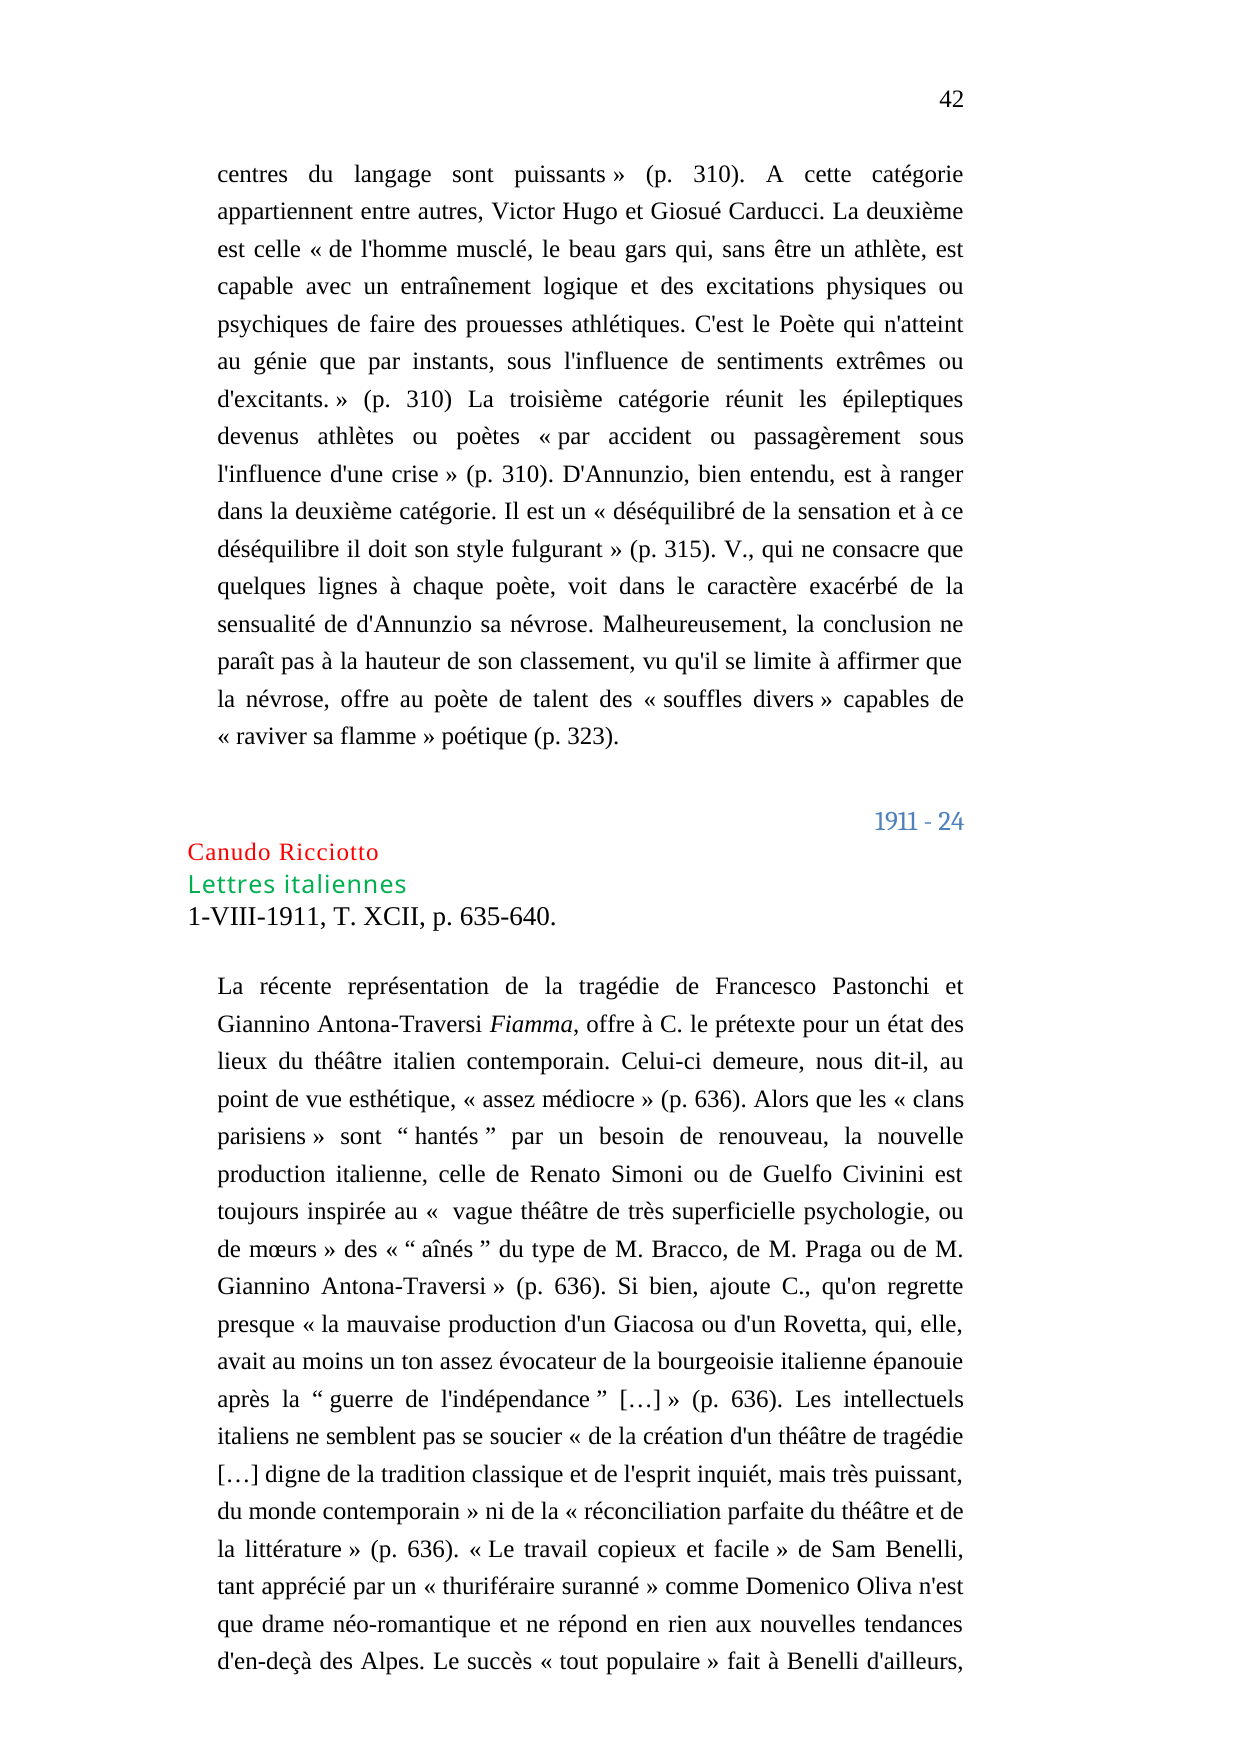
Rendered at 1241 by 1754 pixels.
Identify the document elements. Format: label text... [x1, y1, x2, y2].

text Lettres italiennes [187, 866, 1053, 900]
text centres du langage sont puissants » (p. 310). A cette catégorie appartiennent entre autres, Victor Hugo et Giosué Carducci. La deuxième est celle « de l'homme musclé, le beau gars qui, sans être un athlète, est capable avec un entraînement logique et des excitations physiques ou psychiques de faire des prouesses athlétiques. C'est le Poète qui n'atteint au génie que par instants, sous l'influence de sentiments extrêmes ou d'excitants. » (p. 310) La troisième catégorie réunit les épileptiques devenus athlètes ou poètes « par accident ou passagèrement sous l'influence d'une crise » (p. 310). D'Annunzio, bien entendu, est à ranger dans la deuxième catégorie. Il est un « déséquilibré de la sensation et à ce déséquilibre il doit son style fulgurant » (p. 315). V., qui ne consacre que quelques lignes à chaque poète, voit dans le caractère exacérbé de la sensualité de d'Annunzio sa névrose. Malheureusement, la conclusion ne paraît pas à la hauteur de son classement, vu qu'il se limite à affirmer que la névrose, offre au poète de talent des « souffles divers » capables de « raviver sa flamme » poétique (p. 323). [217, 150, 964, 750]
subtitle 1911 - 24 [217, 800, 964, 837]
text 1-VIII-1911, T. XCII, p. 635-640. [187, 900, 1131, 931]
text La récente représentation de la tragédie de Francesco Pastonchi et Giannino Antona-Traversi Fiamma, offre à C. le prétexte pour un état des lieux du théâtre italien contemporain. Celui-ci demeure, nous dit-il, au point de vue esthétique, « assez médiocre » (p. 636). Alors que les « clans parisiens » sont “ hantés ” par un besoin de renouveau, la nouvelle production italienne, celle de Renato Simoni ou de Guelfo Civinini est toujours inspirée au « vague théâtre de très superficielle psychologie, ou de mœurs » des « “ aînés ” du type de M. Bracco, de M. Praga ou de M. Giannino Antona-Traversi » (p. 636). Si bien, ajoute C., qu'on regrette presque « la mauvaise production d'un Giacosa ou d'un Rovetta, qui, elle, avait au moins un ton assez évocateur de la bourgeoisie italienne épanouie après la “ guerre de l'indépendance ” […] » (p. 636). Les intellectuels italiens ne semblent pas se soucier « de la création d'un théâtre de tragédie […] digne de la tradition classique et de l'esprit inquiét, mais très puissant, du monde contemporain » ni de la « réconciliation parfaite du théâtre et de la littérature » (p. 636). « Le travail copieux et facile » de Sam Benelli, tant apprécié par un « thuriféraire suranné » comme Domenico Oliva n'est que drame néo-romantique et ne répond en rien aux nouvelles tendances d'en-deçà des Alpes. Le succès « tout populaire » fait à Benelli d'ailleurs, [217, 963, 964, 1675]
text Canudo Ricciotto [187, 837, 1053, 866]
